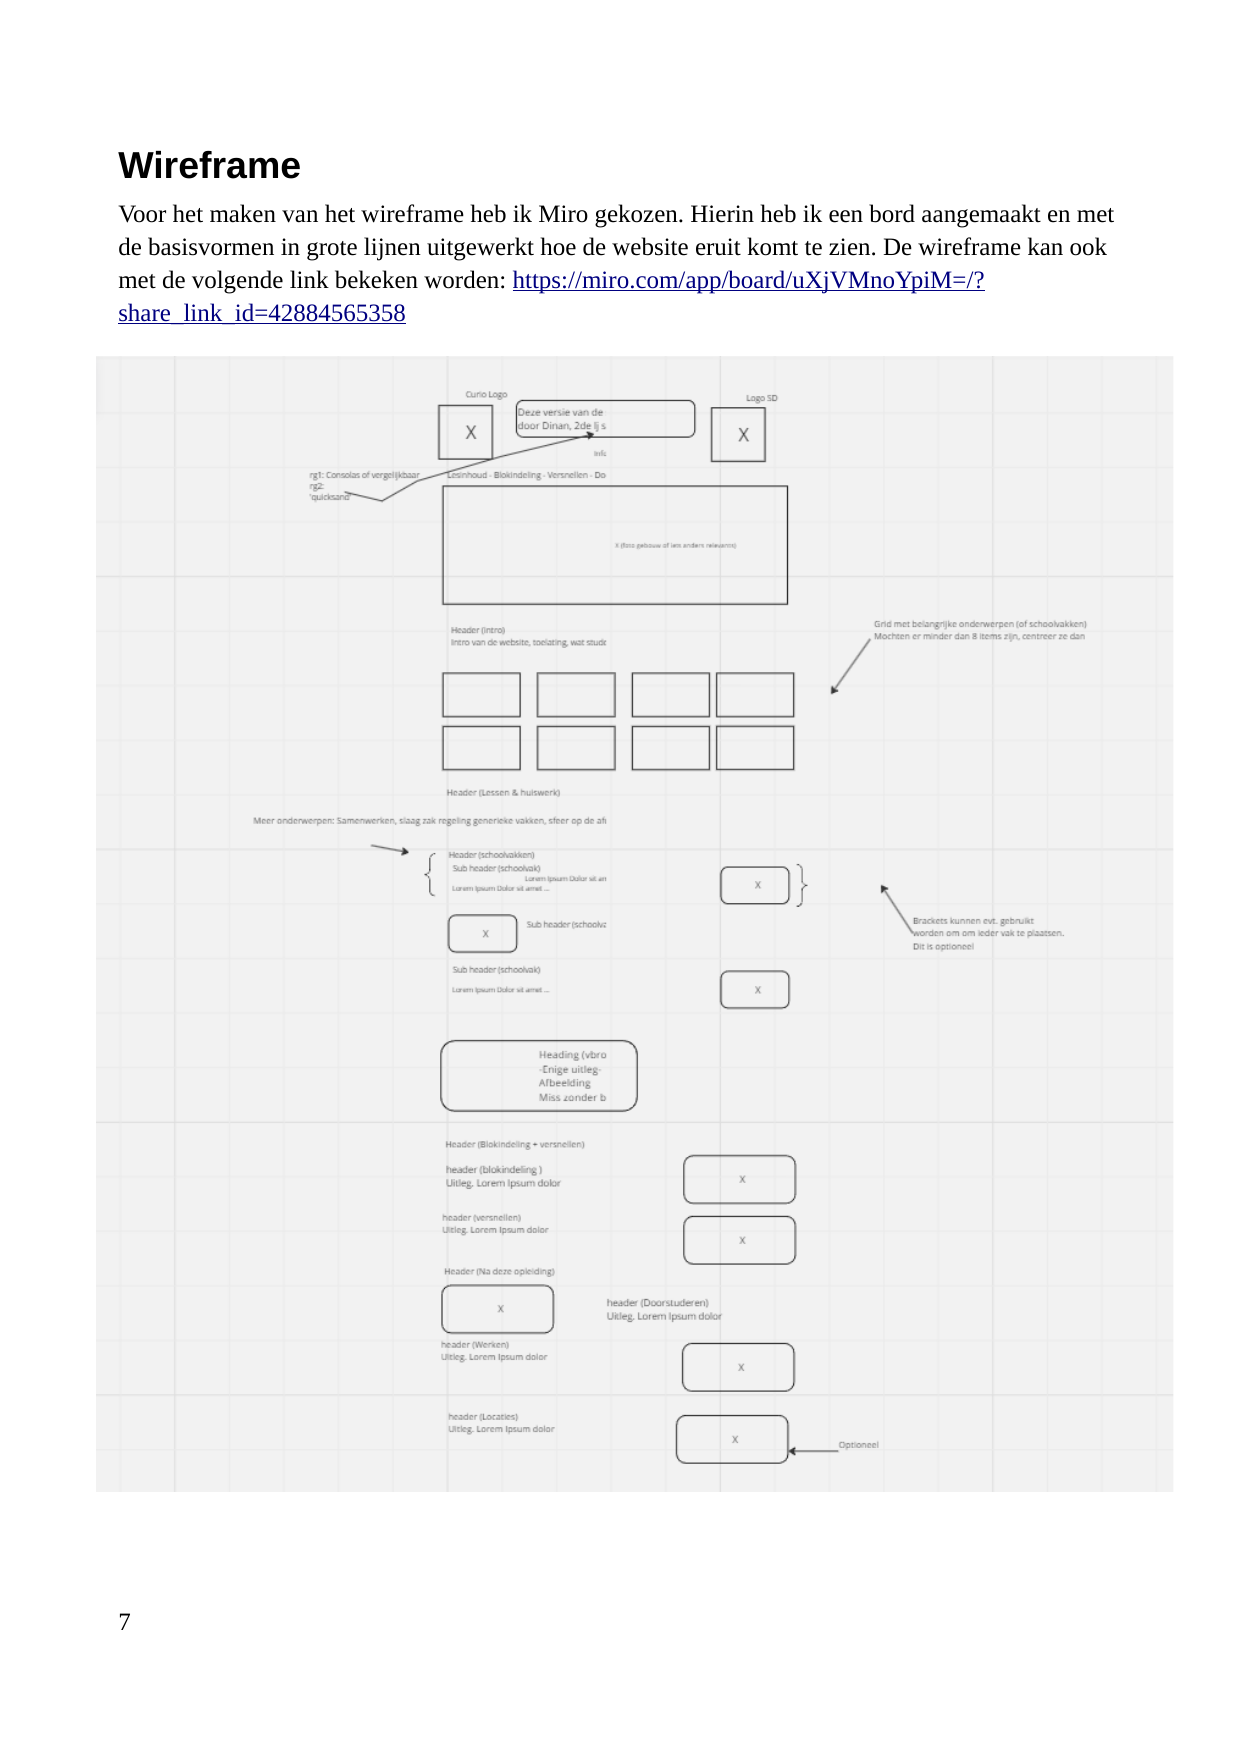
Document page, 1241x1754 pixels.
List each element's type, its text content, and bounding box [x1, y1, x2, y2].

text Voor het maken van het wireframe heb ik Miro gekozen. Hierin heb ik een bord aangemaakt en met de basisvormen in grote lijnen uitgewerkt hoe de website eruit komt te zien. De wireframe kan ook met de volgende link bekeken worden: https://miro.com/app/board/uXjVMnoYpiM=/?share_link_id=42884565358 [118, 199, 1122, 327]
picture [96, 356, 1174, 1492]
subtitle Wireframe [118, 143, 1122, 186]
